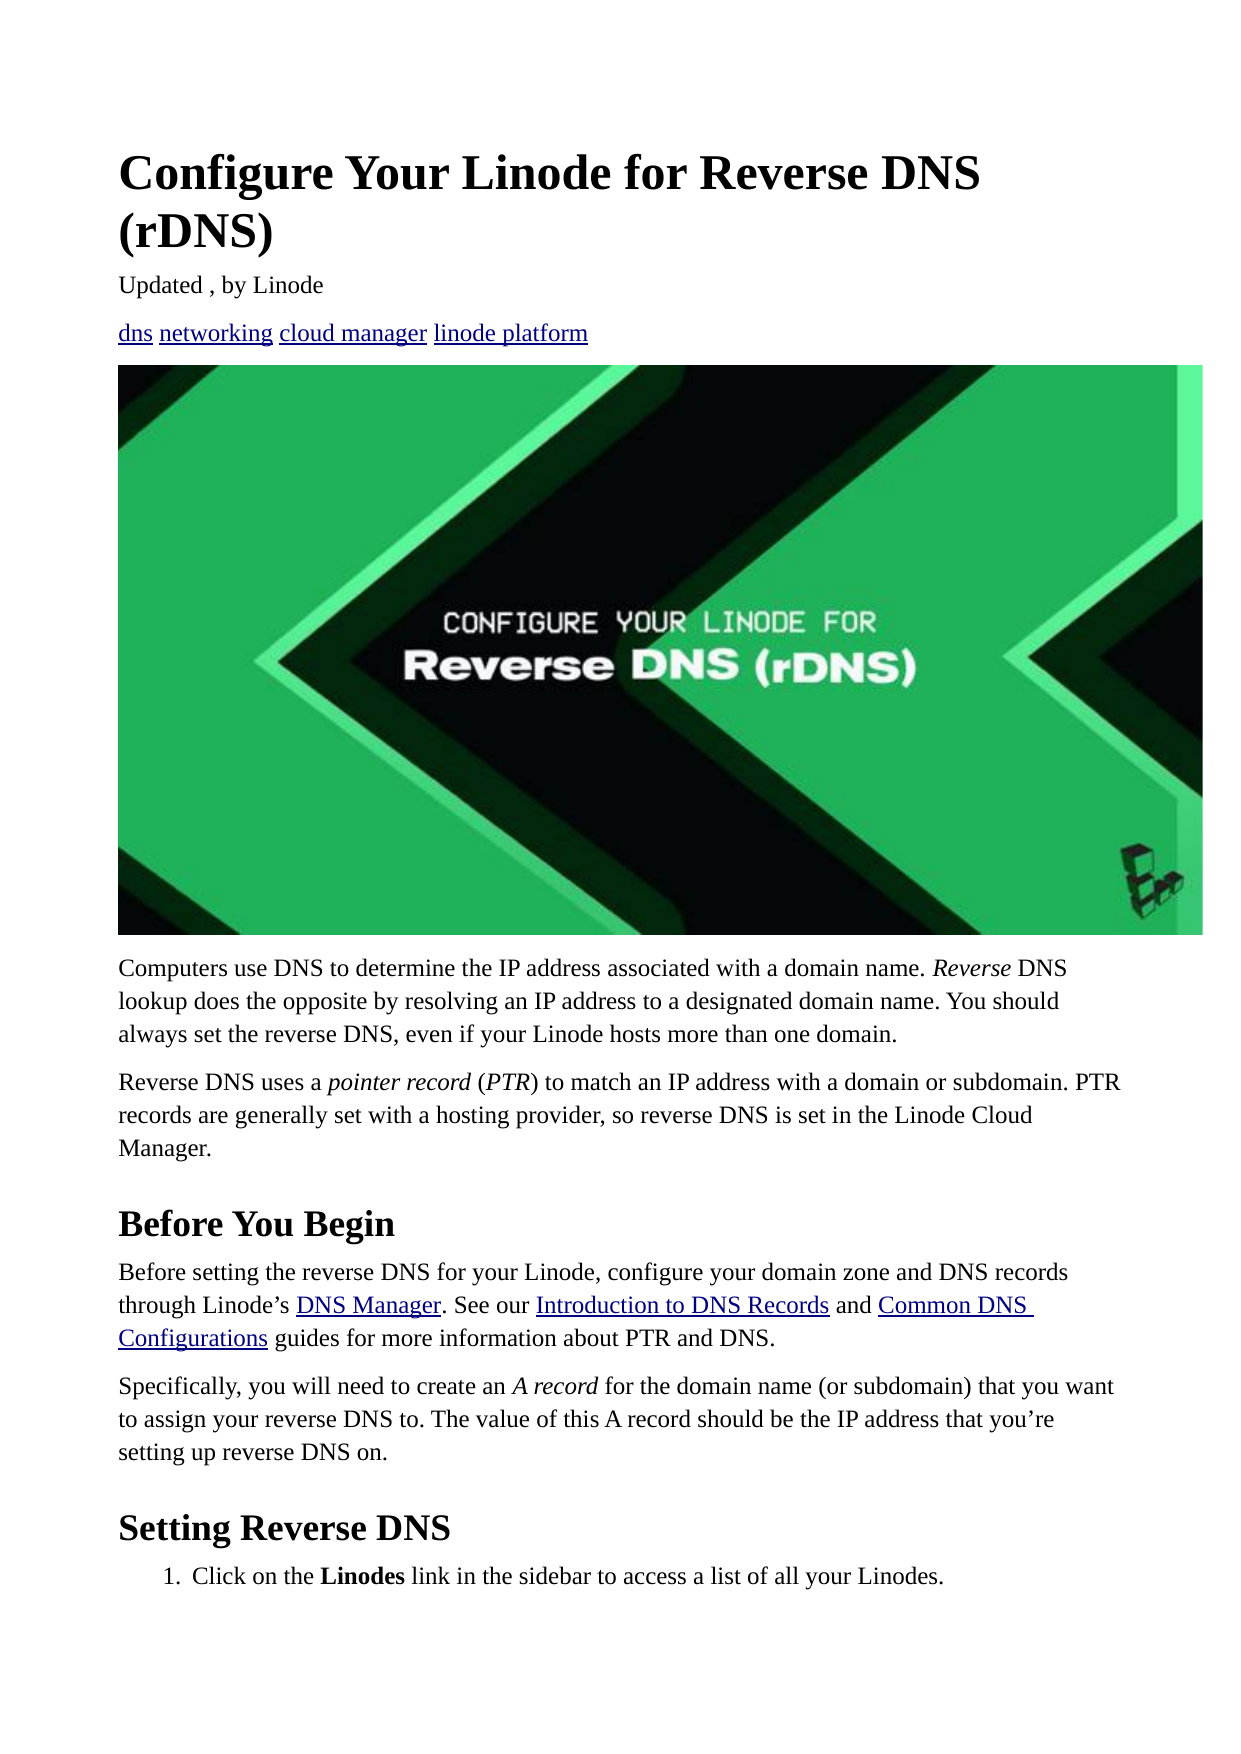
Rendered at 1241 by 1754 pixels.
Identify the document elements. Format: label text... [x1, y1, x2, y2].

text Reverse DNS uses a pointer record (PTR) to match an IP address with a domain or subdomain. PTR records are generally set with a hosting provider, so reverse DNS is set in the Linode Cloud Manager. [118, 1067, 1122, 1162]
subtitle Configure Your Linode for Reverse DNS (rDNS) [118, 143, 1122, 258]
subtitle Before You Begin [118, 1202, 1122, 1245]
text Computers use DNS to determine the IP address associated with a domain name. Reverse DNS lookup does the opposite by resolving an IP address to a designated domain name. You should always set the reverse DNS, even if your Linode hosts more than one domain. [118, 953, 1122, 1048]
subtitle Setting Reverse DNS [118, 1505, 1122, 1548]
text Before setting the reverse DNS for your Linode, configure your domain zone and DNS records through Linode’s DNS Manager. See our Introduction to DNS Records and Common DNS Configurations guides for more information about PTR and DNS. [118, 1257, 1122, 1352]
list Click on the Linodes link in the sidebar to access a list of all your Linodes. [162, 1561, 1122, 1590]
text Updated , by Linode [118, 271, 1122, 299]
text dns networking cloud manager linode platform [118, 318, 1122, 347]
picture [118, 365, 1203, 935]
text Specifically, you will need to create an A record for the domain name (or subdomain) that you want to assign your reverse DNS to. The value of this A record should be the IP address that you’re setting up reverse DNS on. [118, 1371, 1122, 1466]
